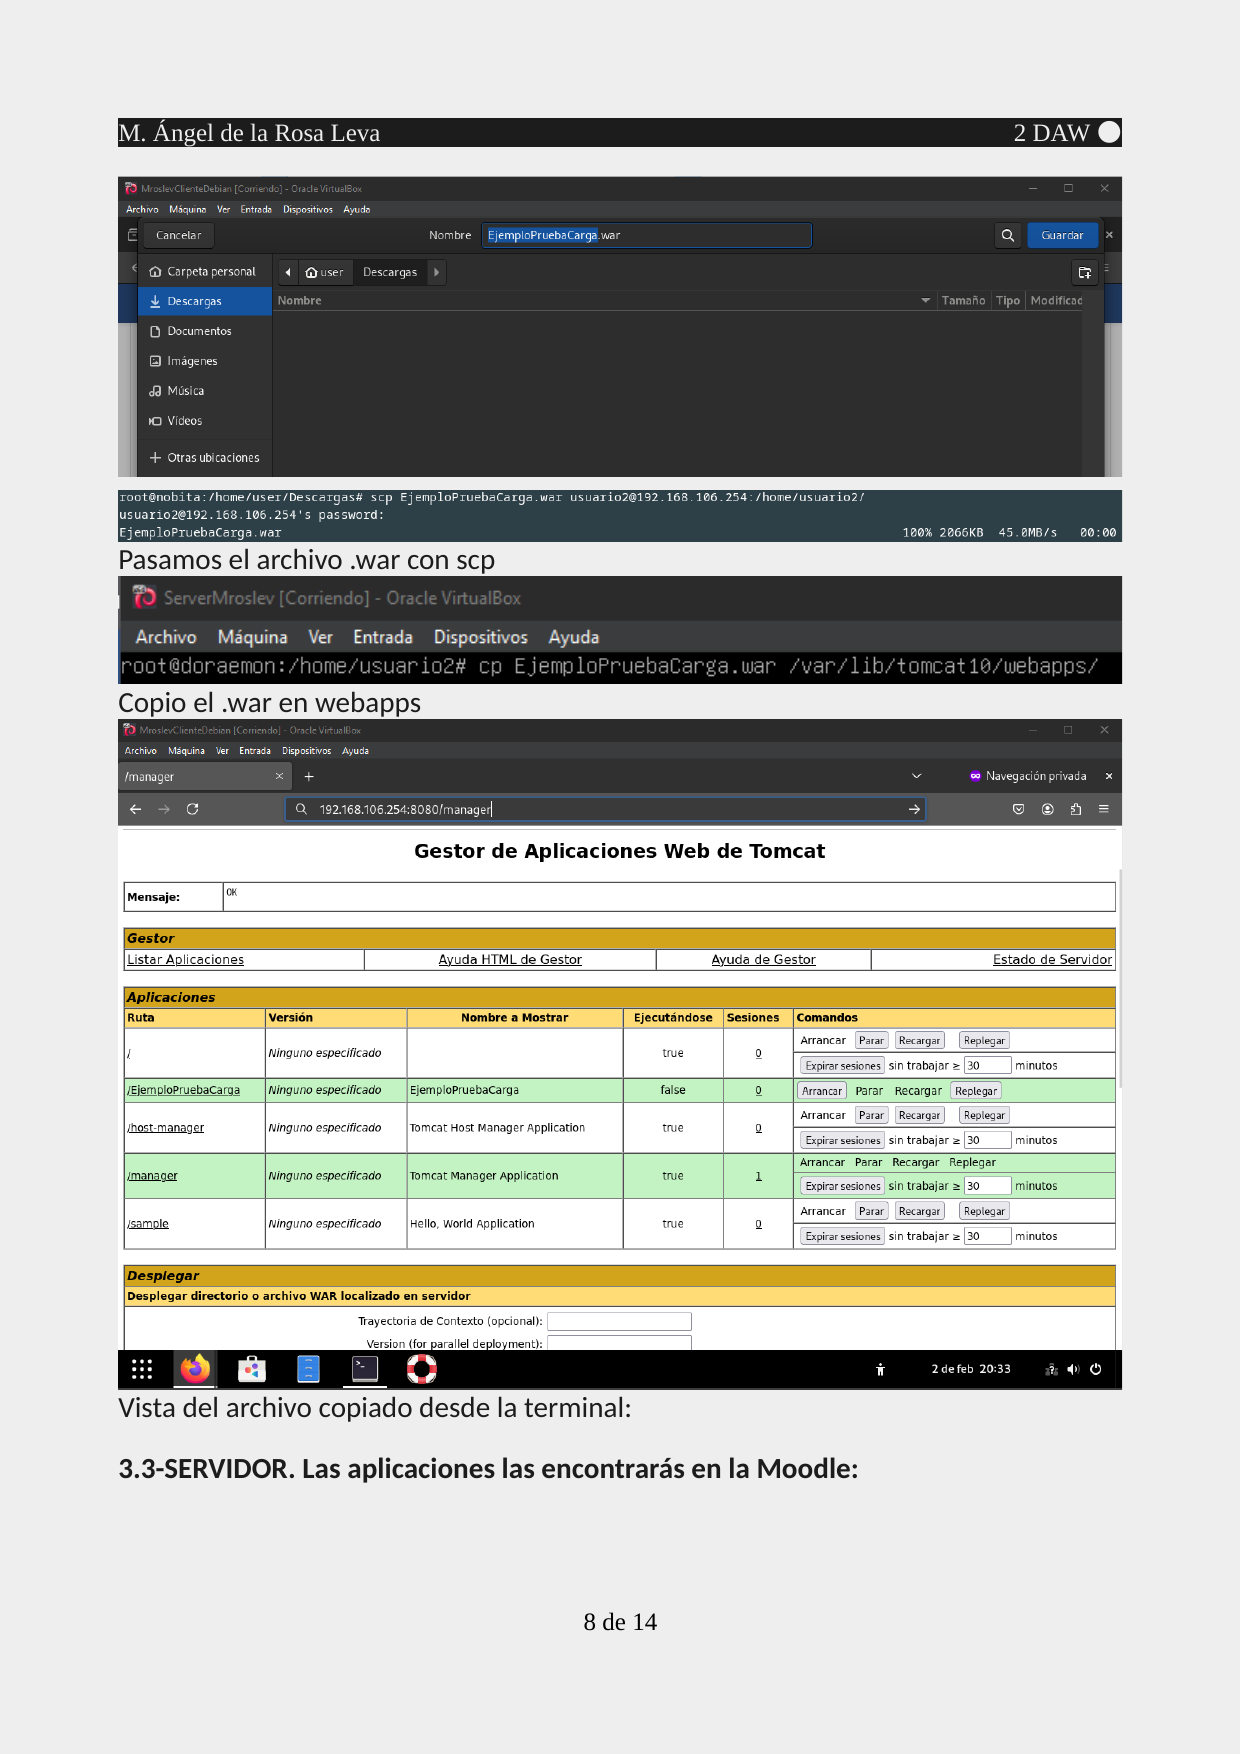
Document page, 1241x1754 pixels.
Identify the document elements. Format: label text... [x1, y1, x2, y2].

text Pasamos el archivo .war con scp [118, 542, 1122, 576]
picture [118, 576, 1123, 684]
text Copio el .war en webapps [118, 684, 1122, 719]
picture [118, 176, 1123, 477]
text [118, 477, 1122, 490]
picture [118, 719, 1123, 1390]
subtitle 3.3-SERVIDOR. Las aplicaciones las encontrarás en la Moodle: [118, 1450, 1122, 1486]
picture [118, 490, 1123, 542]
text Vista del archivo copiado desde la terminal: [118, 1390, 1122, 1425]
